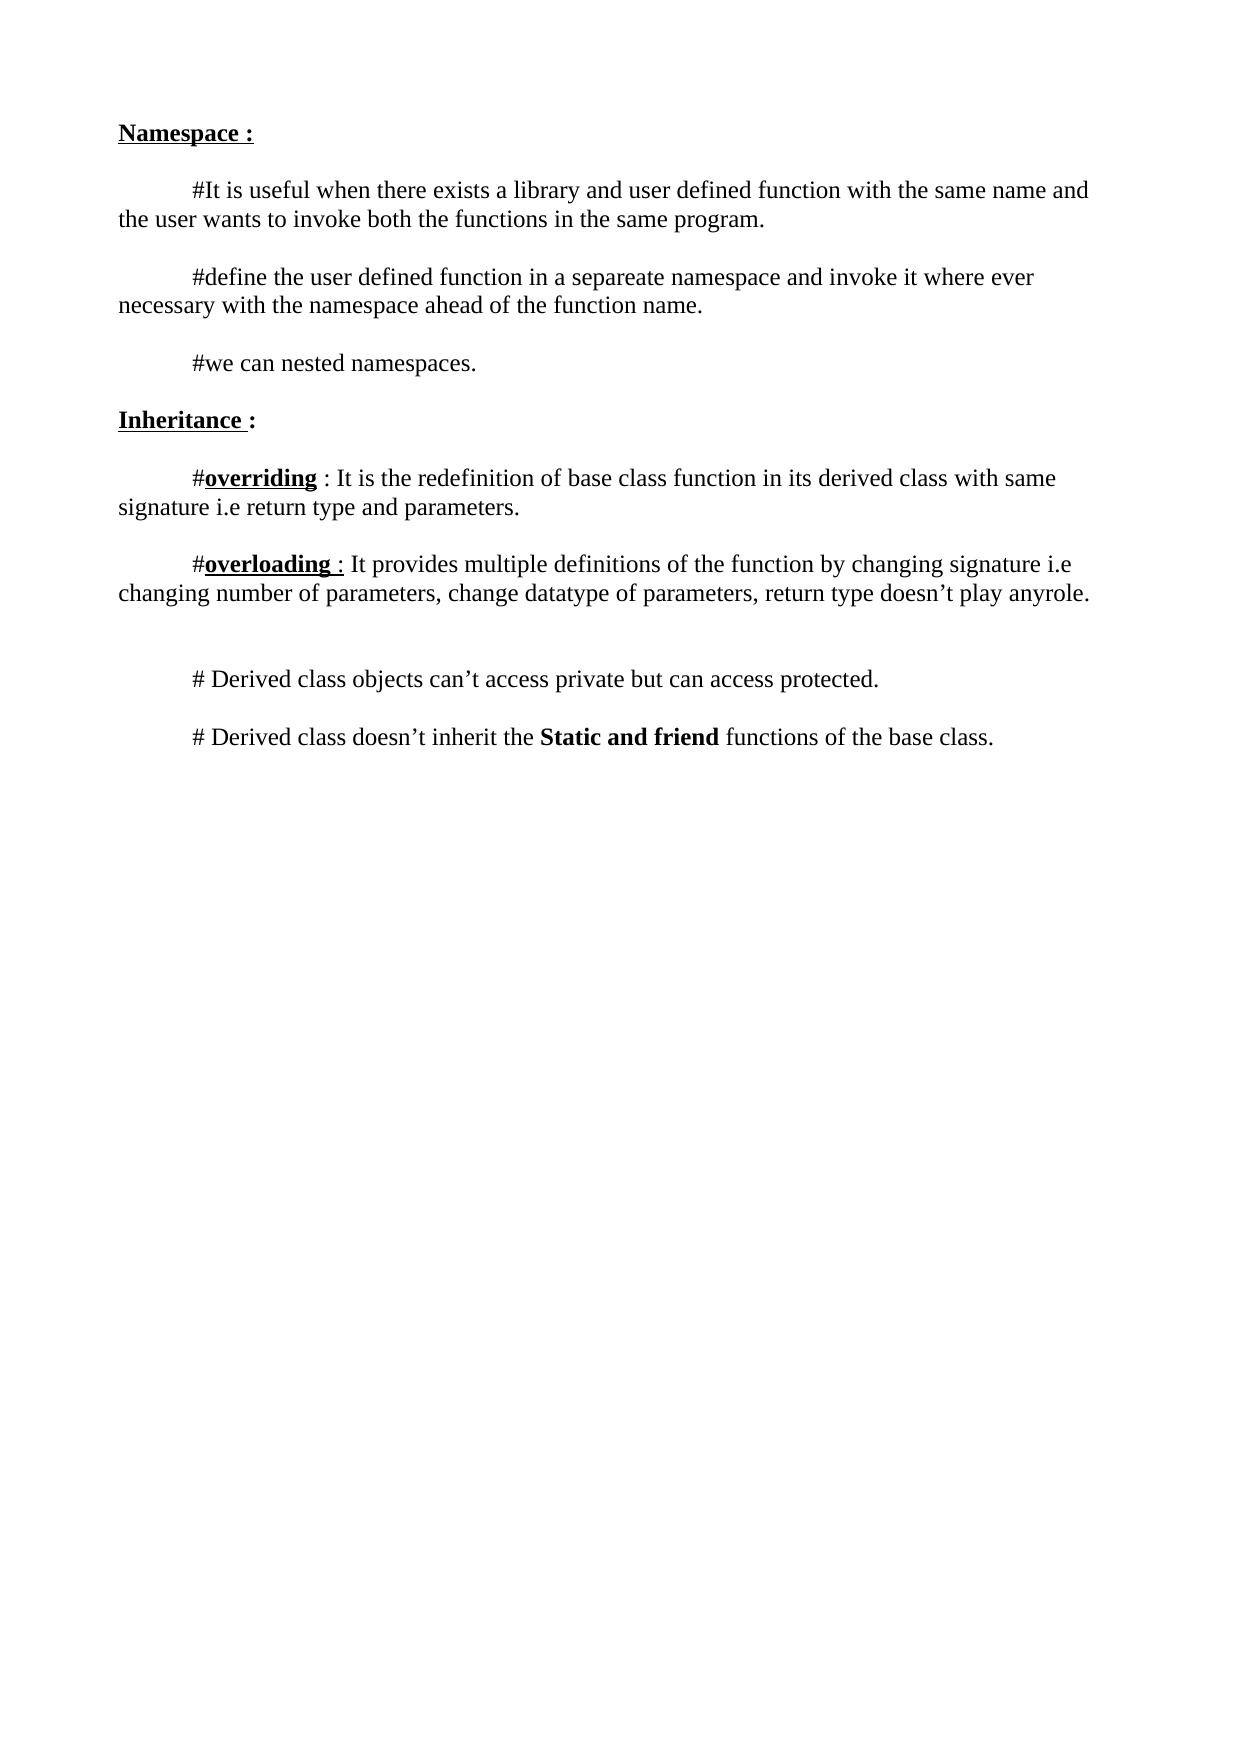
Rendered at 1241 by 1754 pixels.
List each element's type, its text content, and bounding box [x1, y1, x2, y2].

text Inheritance : [118, 406, 1122, 434]
text #overloading : It provides multiple definitions of the function by changing signature i.e changing number of parameters, change datatype of parameters, return type doesn’t play anyrole. [118, 549, 1122, 607]
text #It is useful when there exists a library and user defined function with the same name and the user wants to invoke both the functions in the same program. [118, 176, 1122, 233]
text #overriding : It is the redefinition of base class function in its derived class with same signature i.e return type and parameters. [118, 463, 1122, 521]
text #we can nested namespaces. [118, 348, 1122, 377]
text # Derived class objects can’t access private but can access protected. [118, 664, 1122, 693]
text # Derived class doesn’t inherit the Static and friend functions of the base class. [118, 722, 1122, 751]
text #define the user defined function in a separeate namespace and invoke it where ever necessary with the namespace ahead of the function name. [118, 262, 1122, 319]
text Namespace : [118, 118, 1122, 147]
